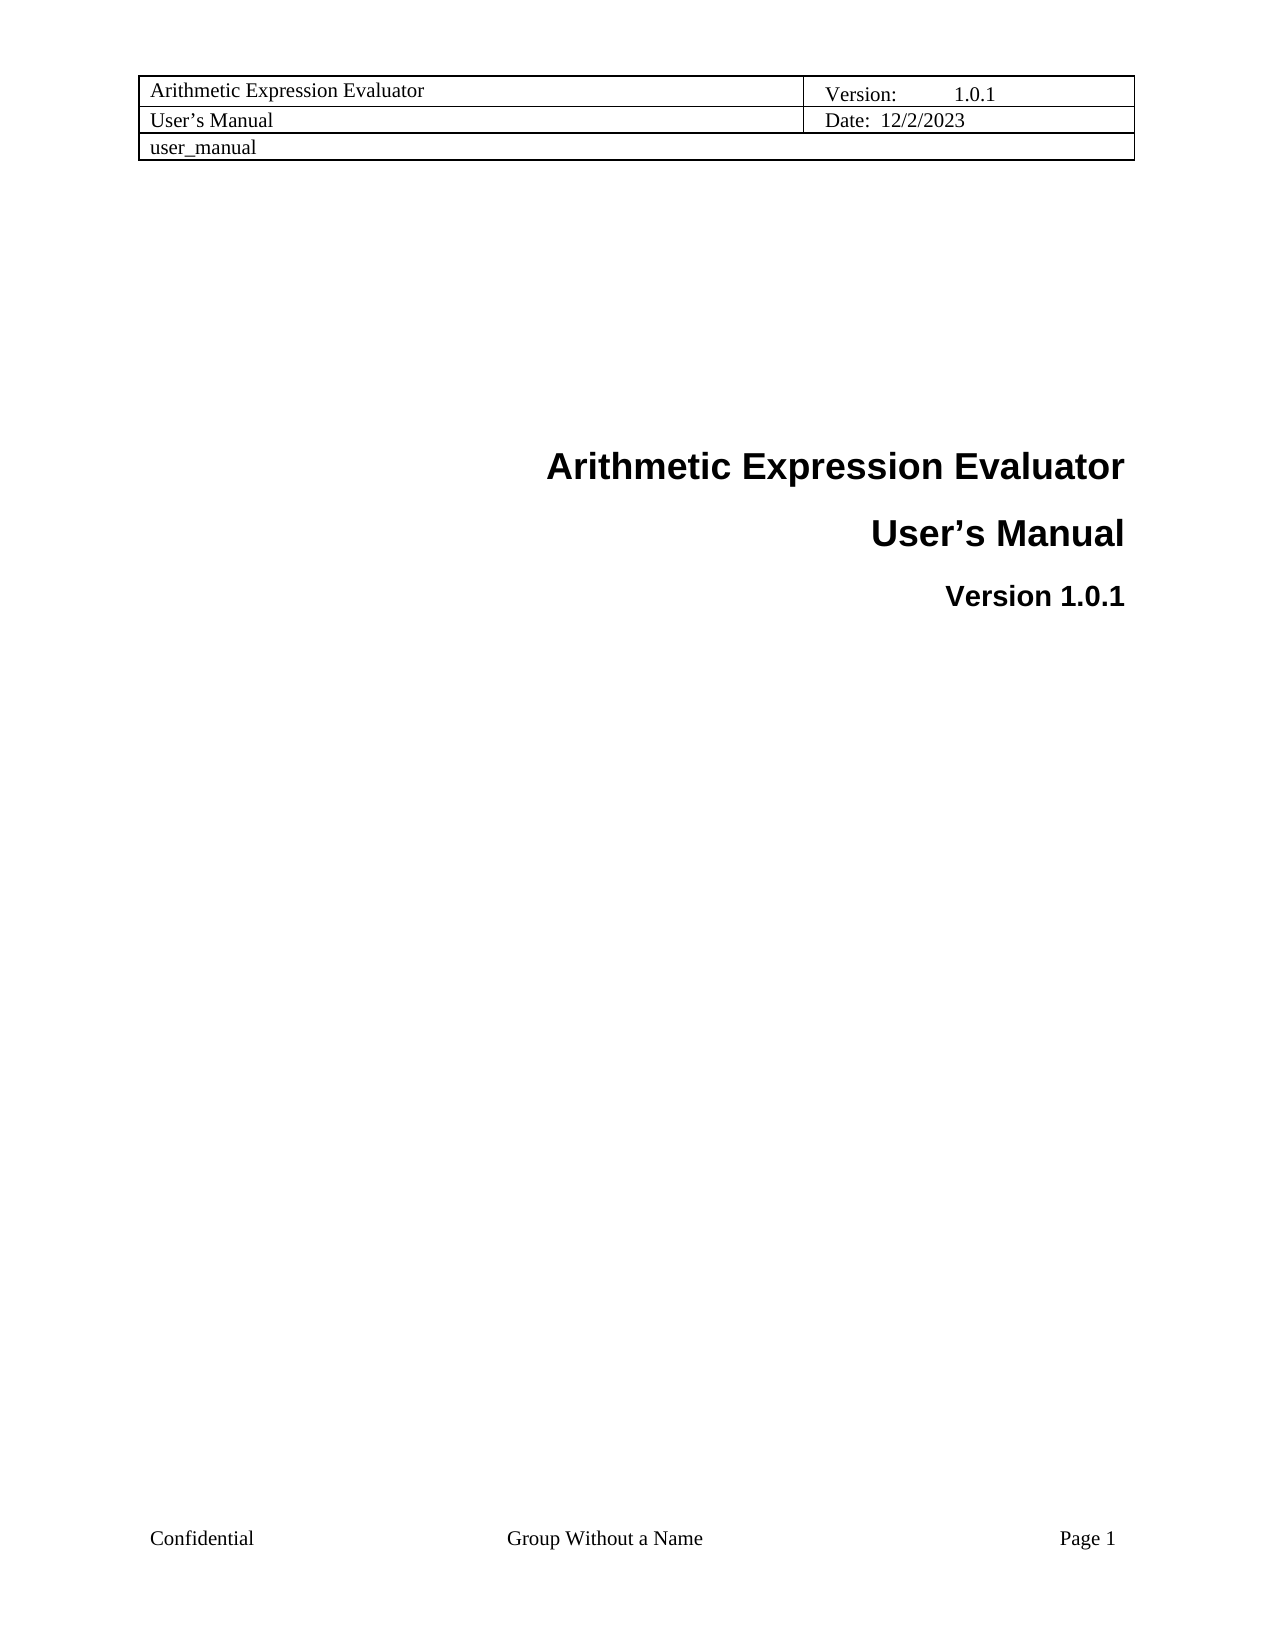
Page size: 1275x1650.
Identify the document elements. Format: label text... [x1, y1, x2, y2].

title User’s Manual [150, 511, 1125, 554]
text Arithmetic Expression Evaluator [150, 444, 1125, 487]
title Version 1.0.1 [150, 579, 1125, 613]
